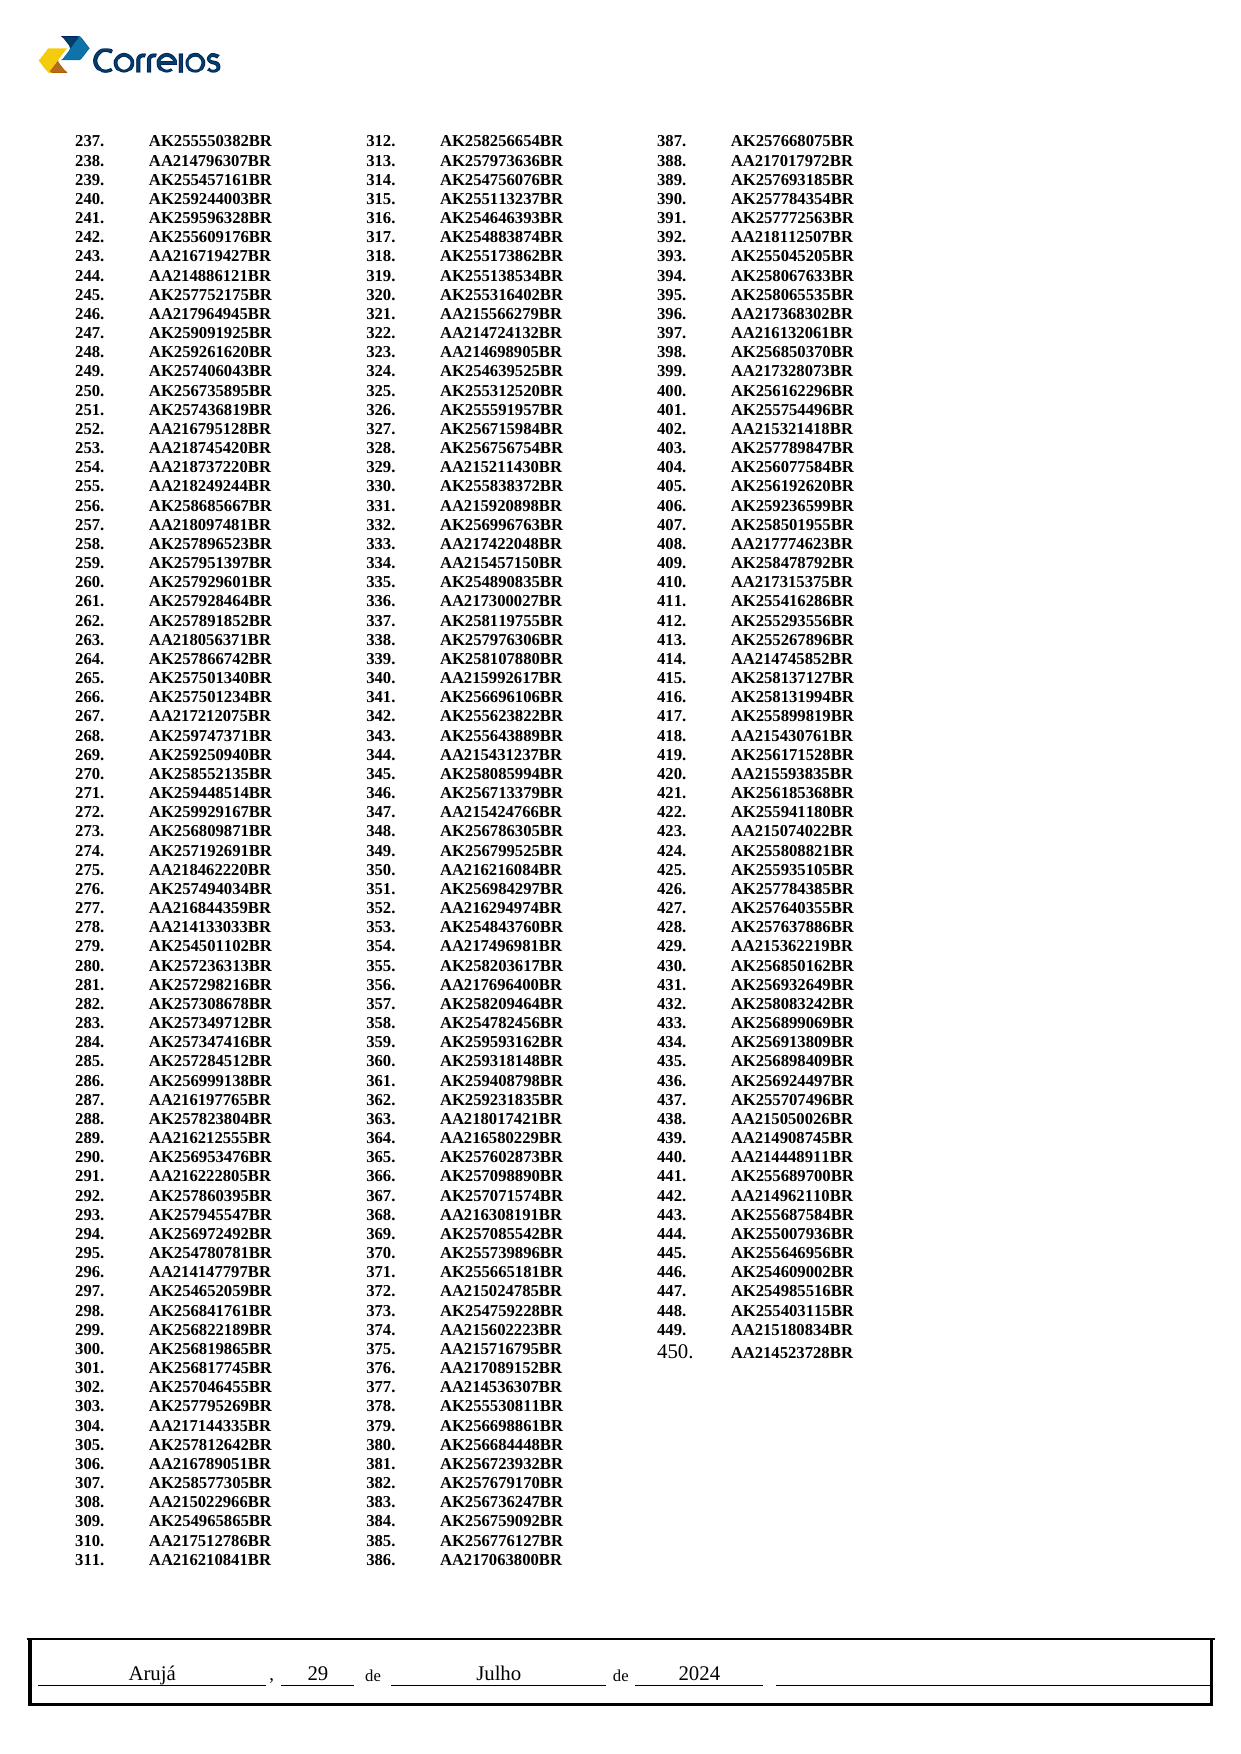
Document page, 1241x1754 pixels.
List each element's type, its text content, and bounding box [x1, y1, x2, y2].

list AK257951397BR [75, 553, 329, 572]
list AA214886121BR [75, 265, 329, 284]
list AK254501102BR [75, 936, 329, 955]
list AK257945547BR [75, 1204, 329, 1224]
list AK255754496BR [657, 399, 911, 419]
list AK255941180BR [657, 802, 911, 821]
list AK257784354BR [657, 189, 911, 208]
list AK258478792BR [657, 553, 911, 572]
list AK255550382BR [75, 131, 329, 150]
list AA216210841BR [75, 1549, 329, 1569]
list AA217144335BR [75, 1415, 329, 1434]
list AA216294974BR [366, 898, 620, 917]
list AA217328073BR [657, 361, 911, 380]
list AK256735895BR [75, 380, 329, 399]
list AA215050026BR [657, 1109, 911, 1128]
list AK259408798BR [366, 1070, 620, 1089]
list AA215602223BR [366, 1319, 620, 1339]
list AK257284512BR [75, 1051, 329, 1070]
list AK255173862BR [366, 246, 620, 265]
list AK257693185BR [657, 169, 911, 189]
list AA216308191BR [366, 1204, 620, 1224]
list AK257784385BR [657, 879, 911, 898]
list AA217512786BR [75, 1530, 329, 1549]
list AK259244003BR [75, 189, 329, 208]
list AK258131994BR [657, 687, 911, 706]
list AK257795269BR [75, 1396, 329, 1415]
list AK258501955BR [657, 514, 911, 534]
list AA218462220BR [75, 859, 329, 879]
list AA217212075BR [75, 706, 329, 725]
list AK255623822BR [366, 706, 620, 725]
list AK258137127BR [657, 668, 911, 687]
list AK256799525BR [366, 840, 620, 859]
list AK256898409BR [657, 1051, 911, 1070]
list AK257071574BR [366, 1185, 620, 1204]
list AA214724132BR [366, 323, 620, 342]
list AK255899819BR [657, 706, 911, 725]
list AK256715984BR [366, 419, 620, 438]
list AK256756754BR [366, 438, 620, 457]
list AK259236599BR [657, 495, 911, 514]
list AA215431237BR [366, 744, 620, 764]
list AA218745420BR [75, 438, 329, 457]
list AK257501340BR [75, 668, 329, 687]
list AA217300027BR [366, 591, 620, 610]
list AK256953476BR [75, 1147, 329, 1166]
list AA214448911BR [657, 1147, 911, 1166]
list AA217422048BR [366, 534, 620, 553]
list AA217063800BR [366, 1549, 620, 1569]
list AK258083242BR [657, 994, 911, 1013]
list AK257298216BR [75, 974, 329, 994]
list AA215362219BR [657, 936, 911, 955]
list AK257896523BR [75, 534, 329, 553]
list AA218249244BR [75, 476, 329, 495]
list AA214133033BR [75, 917, 329, 936]
list AA216789051BR [75, 1454, 329, 1473]
list AA215920898BR [366, 495, 620, 514]
list AK255530811BR [366, 1396, 620, 1415]
list AA217496981BR [366, 936, 620, 955]
list AA216222805BR [75, 1166, 329, 1185]
list AA217774623BR [657, 534, 911, 553]
list AK257494034BR [75, 879, 329, 898]
list AK259448514BR [75, 783, 329, 802]
list AA215022966BR [75, 1492, 329, 1511]
list AK257637886BR [657, 917, 911, 936]
list AK257668075BR [657, 131, 911, 150]
list AA215321418BR [657, 419, 911, 438]
list AK257973636BR [366, 150, 620, 169]
list AK256899069BR [657, 1013, 911, 1032]
list AA218112507BR [657, 227, 911, 246]
list AA214962110BR [657, 1185, 911, 1204]
list AK257929601BR [75, 572, 329, 591]
list AK259929167BR [75, 802, 329, 821]
list AK257602873BR [366, 1147, 620, 1166]
list AA214908745BR [657, 1128, 911, 1147]
list AK257752175BR [75, 284, 329, 304]
list AA215211430BR [366, 457, 620, 476]
list AK257640355BR [657, 898, 911, 917]
list AK256696106BR [366, 687, 620, 706]
list AK257789847BR [657, 438, 911, 457]
list AA214147797BR [75, 1262, 329, 1281]
list AK258085994BR [366, 764, 620, 783]
list AA215074022BR [657, 821, 911, 840]
list AK256996763BR [366, 514, 620, 534]
list AK259250940BR [75, 744, 329, 764]
list AK255113237BR [366, 189, 620, 208]
list AK257772563BR [657, 208, 911, 227]
list AA218056371BR [75, 629, 329, 649]
list AK256850370BR [657, 342, 911, 361]
list AA216580229BR [366, 1128, 620, 1147]
list AA217017972BR [657, 150, 911, 169]
list AA214523728BR [657, 1339, 911, 1363]
list AK258067633BR [657, 265, 911, 284]
list AA214796307BR [75, 150, 329, 169]
list AK255312520BR [366, 380, 620, 399]
list AK255808821BR [657, 840, 911, 859]
list AK257085542BR [366, 1224, 620, 1243]
list AK258685667BR [75, 495, 329, 514]
list AK256684448BR [366, 1434, 620, 1454]
list AK256736247BR [366, 1492, 620, 1511]
list AA217368302BR [657, 304, 911, 323]
list AK257192691BR [75, 840, 329, 859]
list AK254890835BR [366, 572, 620, 591]
list AK257347416BR [75, 1032, 329, 1051]
list AK256841761BR [75, 1300, 329, 1319]
list AK255838372BR [366, 476, 620, 495]
list AK255646956BR [657, 1243, 911, 1262]
list AK255687584BR [657, 1204, 911, 1224]
list AK255316402BR [366, 284, 620, 304]
list AK255138534BR [366, 265, 620, 284]
list AA216844359BR [75, 898, 329, 917]
list AA216197765BR [75, 1089, 329, 1109]
list AK257679170BR [366, 1473, 620, 1492]
list AK254985516BR [657, 1281, 911, 1300]
list AK256192620BR [657, 476, 911, 495]
list AK255267896BR [657, 629, 911, 649]
list AK256850162BR [657, 955, 911, 974]
list AA216212555BR [75, 1128, 329, 1147]
list AA217964945BR [75, 304, 329, 323]
list AK257928464BR [75, 591, 329, 610]
list AK256776127BR [366, 1530, 620, 1549]
list AA214536307BR [366, 1377, 620, 1396]
list AK257812642BR [75, 1434, 329, 1454]
list AK256077584BR [657, 457, 911, 476]
list AK259596328BR [75, 208, 329, 227]
list AA218737220BR [75, 457, 329, 476]
list AK254843760BR [366, 917, 620, 936]
list AK258119755BR [366, 610, 620, 629]
list AA215180834BR [657, 1319, 911, 1339]
list AK257349712BR [75, 1013, 329, 1032]
list AA217315375BR [657, 572, 911, 591]
list AA216216084BR [366, 859, 620, 879]
list AK256984297BR [366, 879, 620, 898]
list AK254652059BR [75, 1281, 329, 1300]
list AK259231835BR [366, 1089, 620, 1109]
list AA215593835BR [657, 764, 911, 783]
list AK256809871BR [75, 821, 329, 840]
list AA215424766BR [366, 802, 620, 821]
list AK256162296BR [657, 380, 911, 399]
list AK257501234BR [75, 687, 329, 706]
list AK255665181BR [366, 1262, 620, 1281]
list AK254780781BR [75, 1243, 329, 1262]
list AK257098890BR [366, 1166, 620, 1185]
list AA214745852BR [657, 649, 911, 668]
list AK257406043BR [75, 361, 329, 380]
list AK255591957BR [366, 399, 620, 419]
list AK259747371BR [75, 725, 329, 744]
list AK256786305BR [366, 821, 620, 840]
list AK259318148BR [366, 1051, 620, 1070]
list AK255416286BR [657, 591, 911, 610]
list AA215716795BR [366, 1339, 620, 1358]
list AK256723932BR [366, 1454, 620, 1473]
list AA215457150BR [366, 553, 620, 572]
list AA215992617BR [366, 668, 620, 687]
list AK255403115BR [657, 1300, 911, 1319]
list AK259091925BR [75, 323, 329, 342]
list AK257236313BR [75, 955, 329, 974]
list AK255045205BR [657, 246, 911, 265]
list AK257866742BR [75, 649, 329, 668]
list AK257823804BR [75, 1109, 329, 1128]
list AK259593162BR [366, 1032, 620, 1051]
list AK256817745BR [75, 1358, 329, 1377]
list AK257891852BR [75, 610, 329, 629]
list AK255739896BR [366, 1243, 620, 1262]
list AK258209464BR [366, 994, 620, 1013]
list AK256822189BR [75, 1319, 329, 1339]
list AK254782456BR [366, 1013, 620, 1032]
list AA216132061BR [657, 323, 911, 342]
list AK256932649BR [657, 974, 911, 994]
list AA218097481BR [75, 514, 329, 534]
list AK255609176BR [75, 227, 329, 246]
list AK255707496BR [657, 1089, 911, 1109]
list AK256913809BR [657, 1032, 911, 1051]
list AK257308678BR [75, 994, 329, 1013]
list AK254756076BR [366, 169, 620, 189]
list AK256819865BR [75, 1339, 329, 1358]
list AK258256654BR [366, 131, 620, 150]
list AK254759228BR [366, 1300, 620, 1319]
list AK255457161BR [75, 169, 329, 189]
list AK256185368BR [657, 783, 911, 802]
list AA216795128BR [75, 419, 329, 438]
list AK254965865BR [75, 1511, 329, 1530]
list AK257436819BR [75, 399, 329, 419]
list AK256698861BR [366, 1415, 620, 1434]
list AK256999138BR [75, 1070, 329, 1089]
list AK254639525BR [366, 361, 620, 380]
list AK257046455BR [75, 1377, 329, 1396]
list AK258203617BR [366, 955, 620, 974]
list AK254646393BR [366, 208, 620, 227]
list AK257976306BR [366, 629, 620, 649]
list AK256972492BR [75, 1224, 329, 1243]
list AA215024785BR [366, 1281, 620, 1300]
list AK255689700BR [657, 1166, 911, 1185]
list AA214698905BR [366, 342, 620, 361]
list AA217696400BR [366, 974, 620, 994]
list AK255007936BR [657, 1224, 911, 1243]
list AA215566279BR [366, 304, 620, 323]
list AK259261620BR [75, 342, 329, 361]
list AK258065535BR [657, 284, 911, 304]
list AK256759092BR [366, 1511, 620, 1530]
list AK256713379BR [366, 783, 620, 802]
list AK256171528BR [657, 744, 911, 764]
list AK256924497BR [657, 1070, 911, 1089]
list AK254609002BR [657, 1262, 911, 1281]
list AA217089152BR [366, 1358, 620, 1377]
list AA218017421BR [366, 1109, 620, 1128]
list AK255643889BR [366, 725, 620, 744]
list AK258577305BR [75, 1473, 329, 1492]
list AK255293556BR [657, 610, 911, 629]
list AK257860395BR [75, 1185, 329, 1204]
list AK258552135BR [75, 764, 329, 783]
list AK254883874BR [366, 227, 620, 246]
list AA216719427BR [75, 246, 329, 265]
list AK255935105BR [657, 859, 911, 879]
list AA215430761BR [657, 725, 911, 744]
list AK258107880BR [366, 649, 620, 668]
